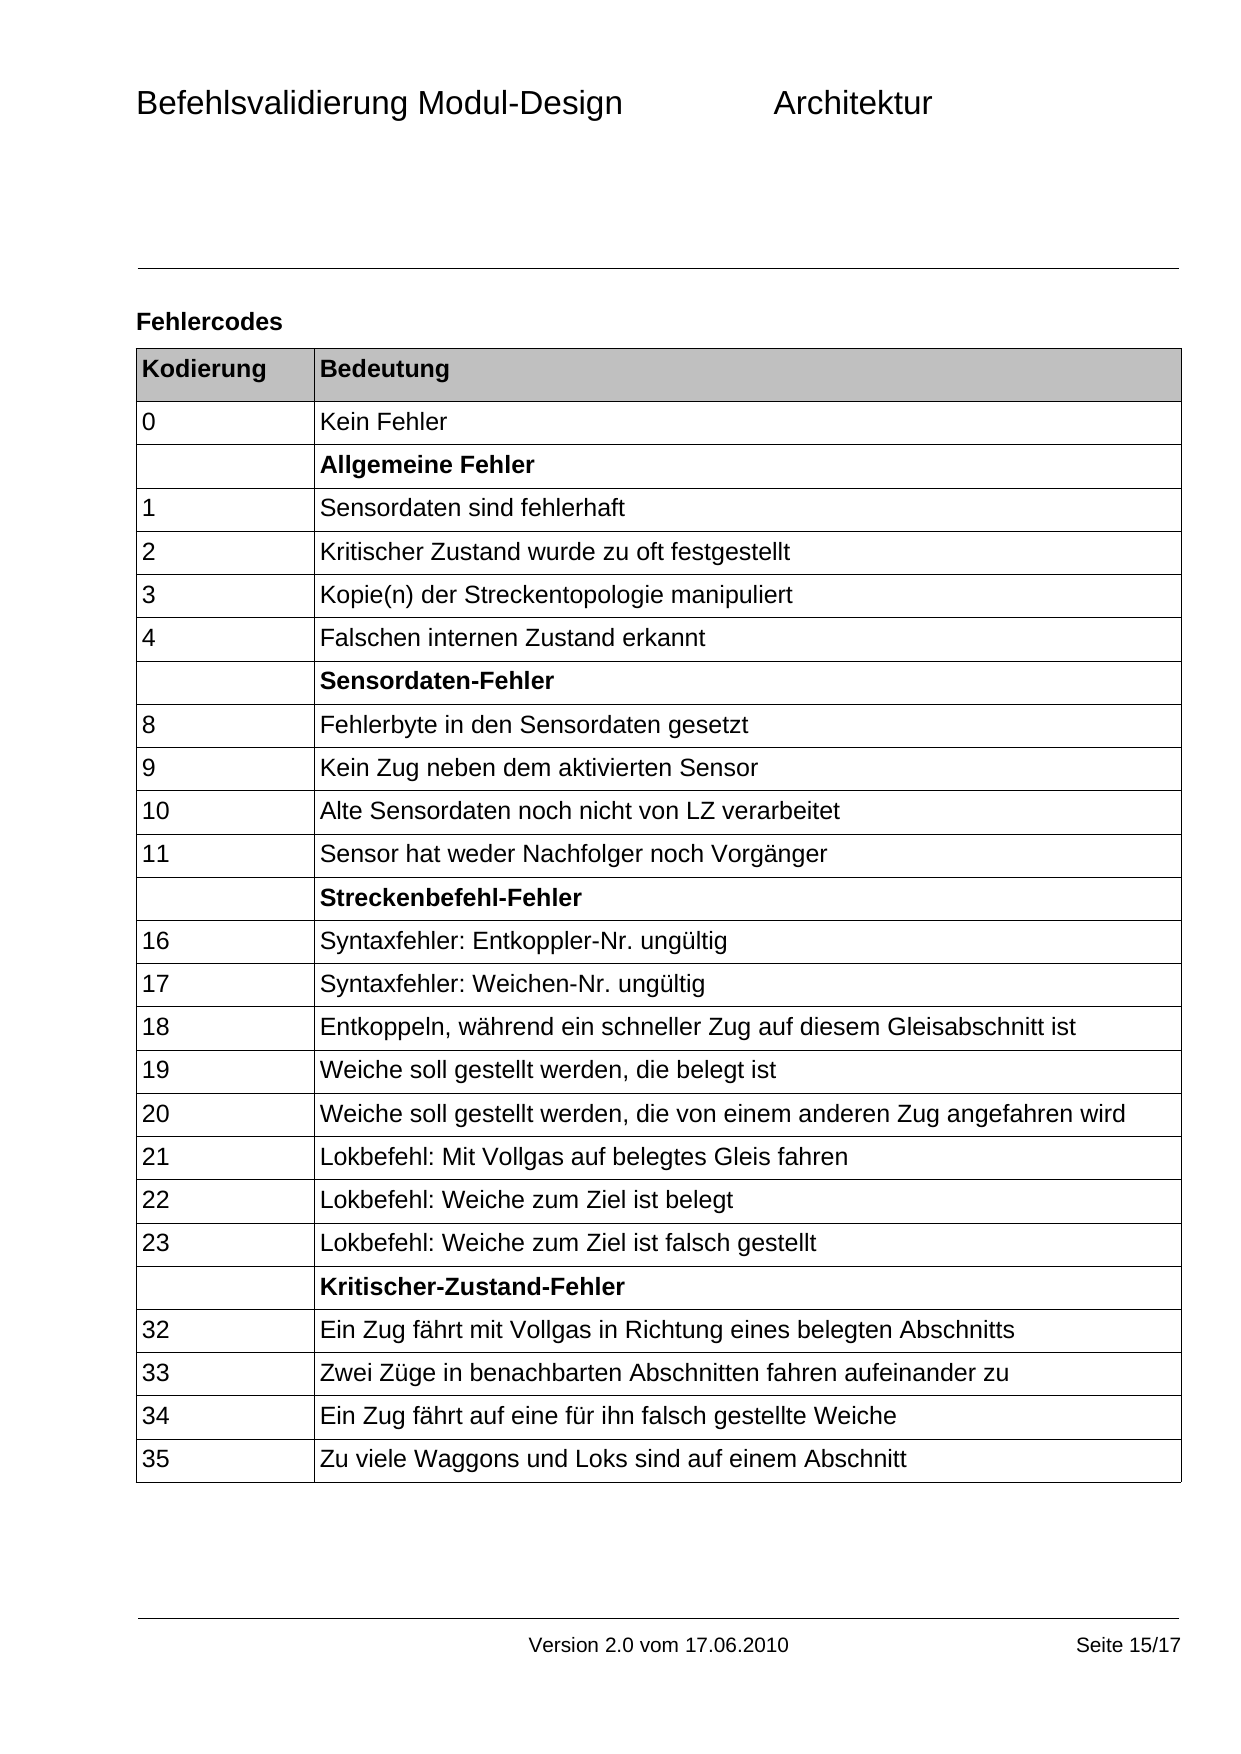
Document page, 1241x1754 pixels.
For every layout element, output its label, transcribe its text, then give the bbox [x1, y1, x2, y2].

table_cell 17 [137, 964, 314, 1006]
table_header Bedeutung [315, 349, 1181, 401]
table_cell 33 [137, 1353, 314, 1395]
table_cell 21 [137, 1137, 314, 1179]
table_cell 35 [137, 1440, 314, 1482]
table_cell Weiche soll gestellt werden, die belegt ist [315, 1051, 1181, 1093]
table_cell Fehlerbyte in den Sensordaten gesetzt [315, 705, 1181, 747]
table_cell Zu viele Waggons und Loks sind auf einem Abschnitt [315, 1440, 1181, 1482]
table_header Kodierung [137, 349, 314, 401]
table_cell 18 [137, 1007, 314, 1049]
table_cell 23 [137, 1224, 314, 1266]
table_cell Zwei Züge in benachbarten Abschnitten fahren aufeinander zu [315, 1353, 1181, 1395]
table_cell [137, 878, 314, 920]
table_cell Allgemeine Fehler [315, 445, 1181, 488]
table_cell Falschen internen Zustand erkannt [315, 618, 1181, 661]
table_cell 34 [137, 1396, 314, 1439]
table_cell 0 [137, 402, 314, 444]
table_cell 10 [137, 791, 314, 833]
table_cell Kritischer-Zustand-Fehler [315, 1267, 1181, 1309]
table_cell Entkoppeln, während ein schneller Zug auf diesem Gleisabschnitt ist [315, 1007, 1181, 1049]
table_cell Kopie(n) der Streckentopologie manipuliert [315, 575, 1181, 617]
table_cell Sensor hat weder Nachfolger noch Vorgänger [315, 835, 1181, 877]
table_cell 16 [137, 921, 314, 963]
table_cell [137, 1267, 314, 1309]
table_cell 32 [137, 1310, 314, 1352]
table_cell 11 [137, 835, 314, 877]
table_cell 9 [137, 748, 314, 790]
table_cell Sensordaten sind fehlerhaft [315, 489, 1181, 531]
table_cell Lokbefehl: Mit Vollgas auf belegtes Gleis fahren [315, 1137, 1181, 1179]
table_cell Alte Sensordaten noch nicht von LZ verarbeitet [315, 791, 1181, 833]
table_cell Kritischer Zustand wurde zu oft festgestellt [315, 532, 1181, 574]
table_cell Kein Fehler [315, 402, 1181, 444]
table_cell Ein Zug fährt auf eine für ihn falsch gestellte Weiche [315, 1396, 1181, 1439]
table_cell Syntaxfehler: Weichen-Nr. ungültig [315, 964, 1181, 1006]
table_cell 22 [137, 1180, 314, 1222]
table_cell Weiche soll gestellt werden, die von einem anderen Zug angefahren wird [315, 1094, 1181, 1136]
table_cell 3 [137, 575, 314, 617]
table_cell 4 [137, 618, 314, 661]
table_cell 20 [137, 1094, 314, 1136]
table_cell [137, 445, 314, 488]
table_cell Kein Zug neben dem aktivierten Sensor [315, 748, 1181, 790]
text Fehlercodes [136, 307, 1181, 336]
table_cell 2 [137, 532, 314, 574]
table_cell Lokbefehl: Weiche zum Ziel ist falsch gestellt [315, 1224, 1181, 1266]
table_cell 1 [137, 489, 314, 531]
table_cell 19 [137, 1051, 314, 1093]
table_cell [137, 662, 314, 704]
table_cell Lokbefehl: Weiche zum Ziel ist belegt [315, 1180, 1181, 1222]
table_cell 8 [137, 705, 314, 747]
table_cell Syntaxfehler: Entkoppler-Nr. ungültig [315, 921, 1181, 963]
table_cell Sensordaten-Fehler [315, 662, 1181, 704]
table_cell Streckenbefehl-Fehler [315, 878, 1181, 920]
table_cell Ein Zug fährt mit Vollgas in Richtung eines belegten Abschnitts [315, 1310, 1181, 1352]
